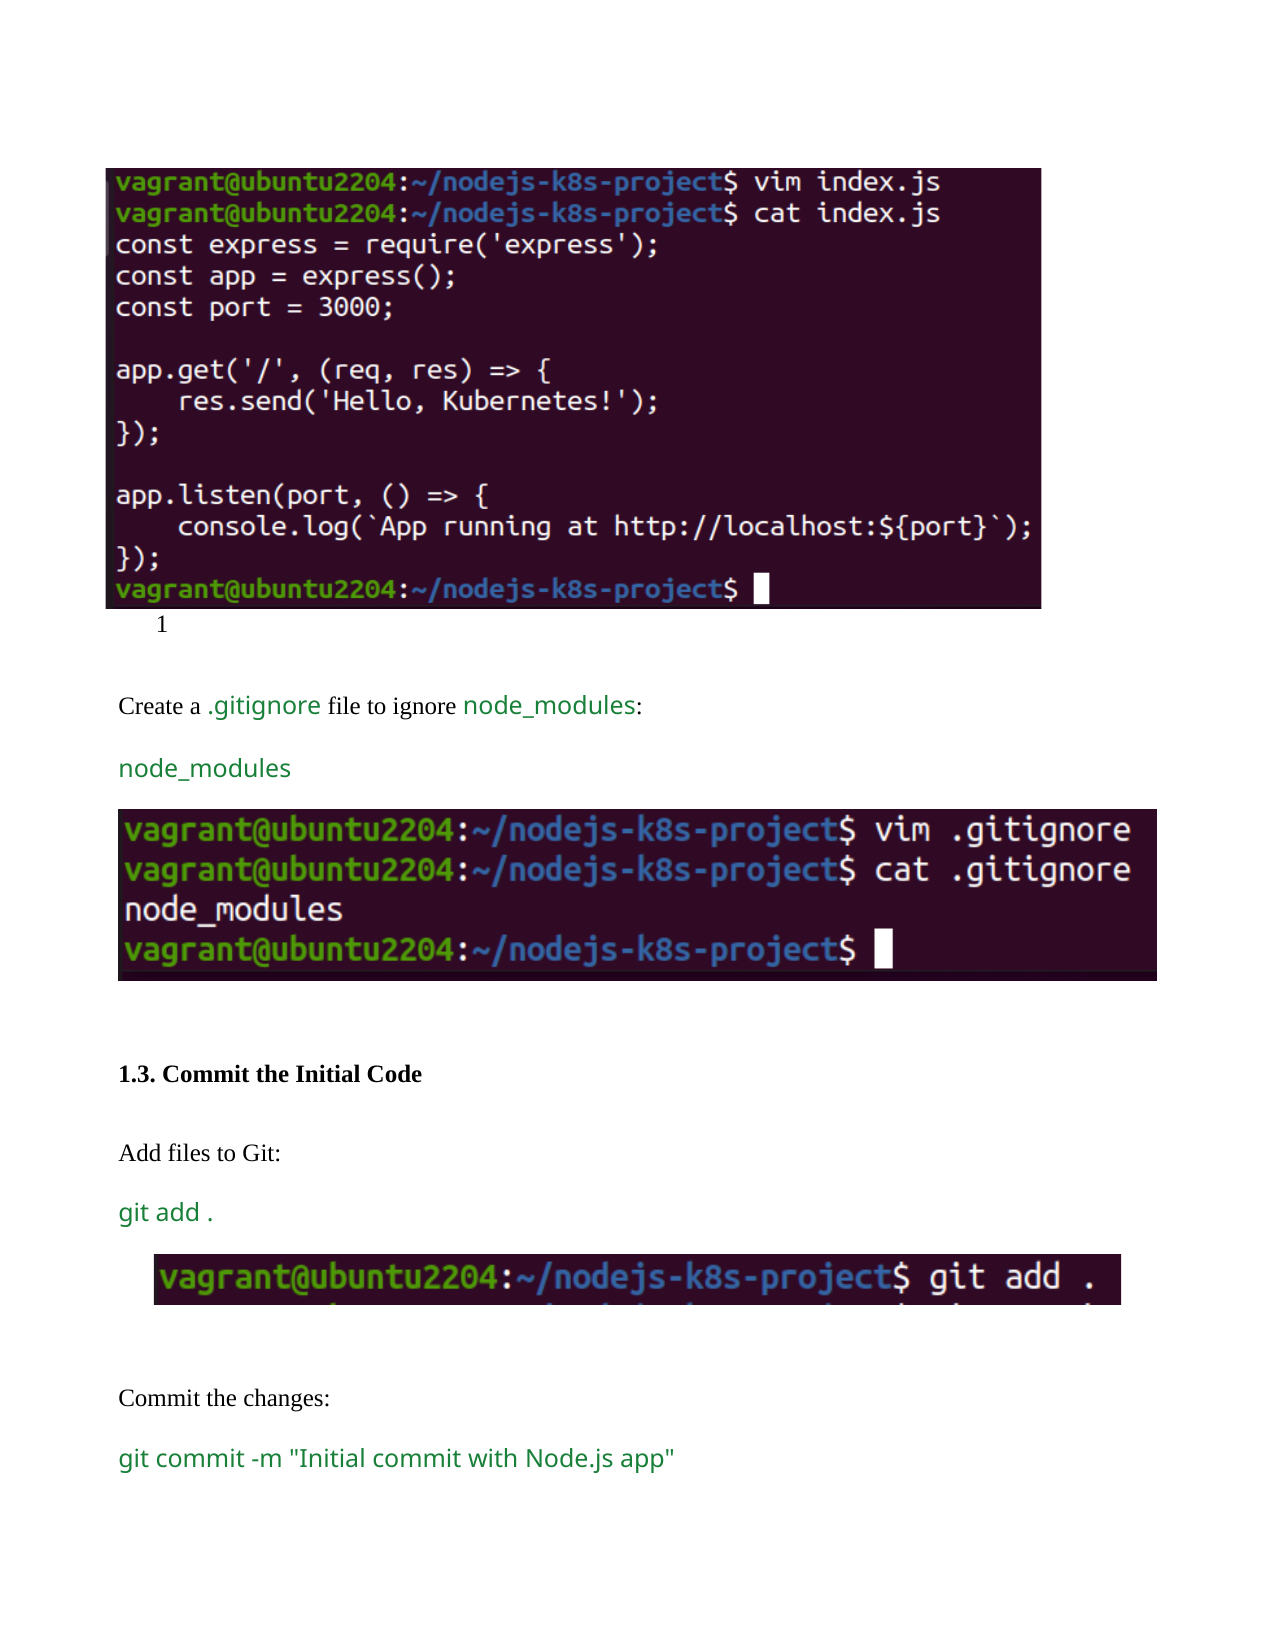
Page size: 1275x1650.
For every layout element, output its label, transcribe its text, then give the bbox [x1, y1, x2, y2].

text Create a .gitignore file to ignore node_modules: node_modules [118, 687, 1157, 784]
picture [153, 1254, 1122, 1305]
picture [118, 809, 1157, 981]
picture [105, 168, 1042, 609]
text Add files to Git: git add . [118, 1138, 1157, 1229]
text 1.3. Commit the Initial Code [118, 1059, 1157, 1088]
text Commit the changes: git commit -m "Initial commit with Node.js app" [118, 1383, 1157, 1474]
